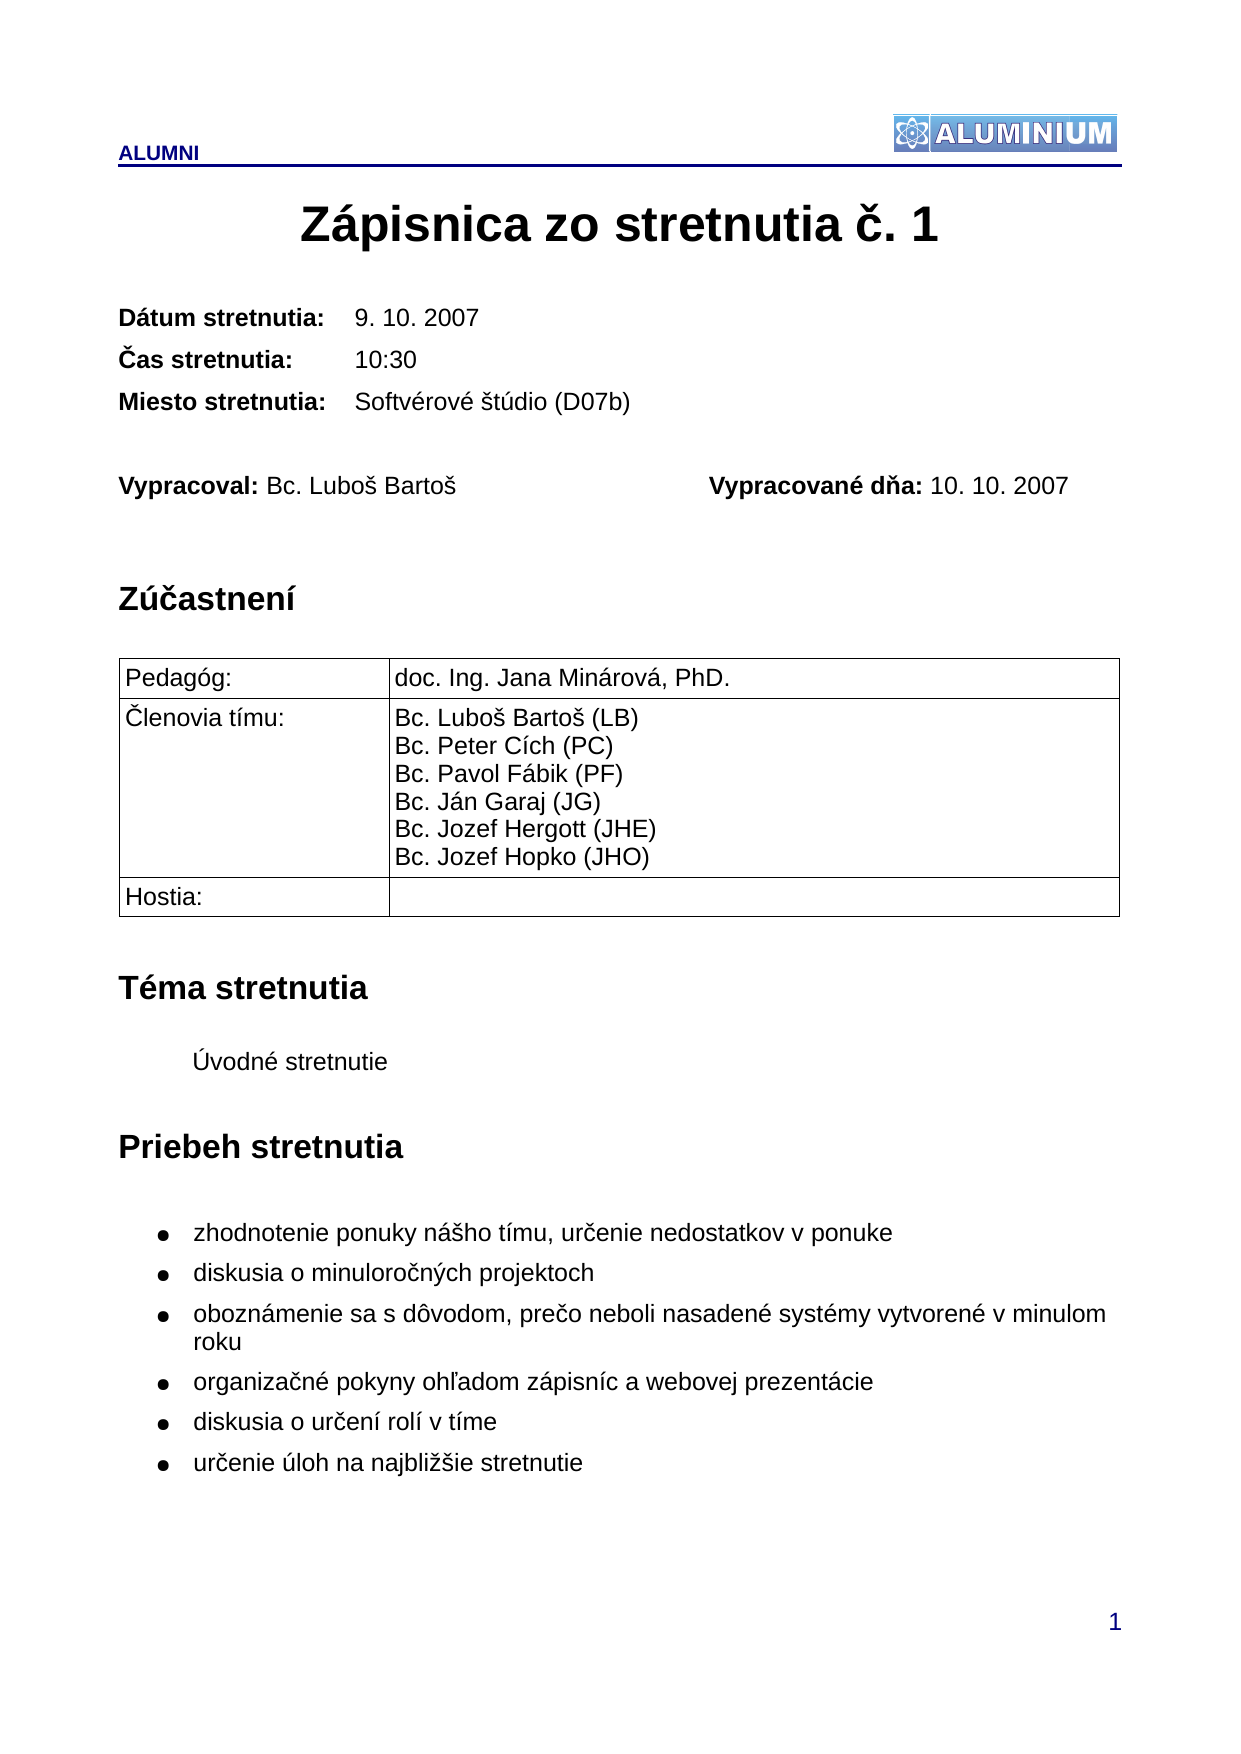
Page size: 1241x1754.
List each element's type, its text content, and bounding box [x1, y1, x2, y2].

table_cell Hostia: [120, 878, 389, 916]
text Miesto stretnutia: Softvérové štúdio (D07b) [118, 388, 1122, 416]
table_header doc. Ing. Jana Minárová, PhD. [390, 659, 1119, 698]
list zhodnotenie ponuky nášho tímu, určenie nedostatkov v ponuke [156, 1218, 1122, 1246]
list organizačné pokyny ohľadom zápisníc a webovej prezentácie [156, 1368, 1122, 1396]
text Čas stretnutia: 10:30 [118, 346, 1122, 374]
subtitle Zúčastnení [118, 580, 1122, 618]
text Zápisnica zo stretnutia č. 1 [118, 196, 1122, 252]
text Vypracoval: Bc. Luboš Bartoš Vypracované dňa: 10. 10. 2007 [118, 472, 1122, 499]
table_cell Členovia tímu: [120, 699, 389, 877]
table_header Pedagóg: [120, 659, 389, 698]
text Dátum stretnutia: 9. 10. 2007 [118, 304, 1122, 332]
table_cell Bc. Luboš Bartoš (LB) Bc. Peter Cích (PC) Bc. Pavol Fábik (PF) Bc. Ján Garaj (JG) Bc. Jozef Hergott (JHE) Bc. Jozef Hopko (JHO) [390, 699, 1119, 877]
list diskusia o minuloročných projektoch [156, 1259, 1122, 1287]
list diskusia o určení rolí v tíme [156, 1408, 1122, 1436]
subtitle Téma stretnutia [118, 969, 1122, 1007]
subtitle Priebeh stretnutia [118, 1128, 1122, 1166]
text Úvodné stretnutie [118, 1047, 1122, 1075]
table_cell [390, 878, 1119, 916]
list oboznámenie sa s dôvodom, prečo neboli nasadené systémy vytvorené v minulom roku [156, 1299, 1122, 1355]
list určenie úloh na najbližšie stretnutie [156, 1448, 1122, 1476]
